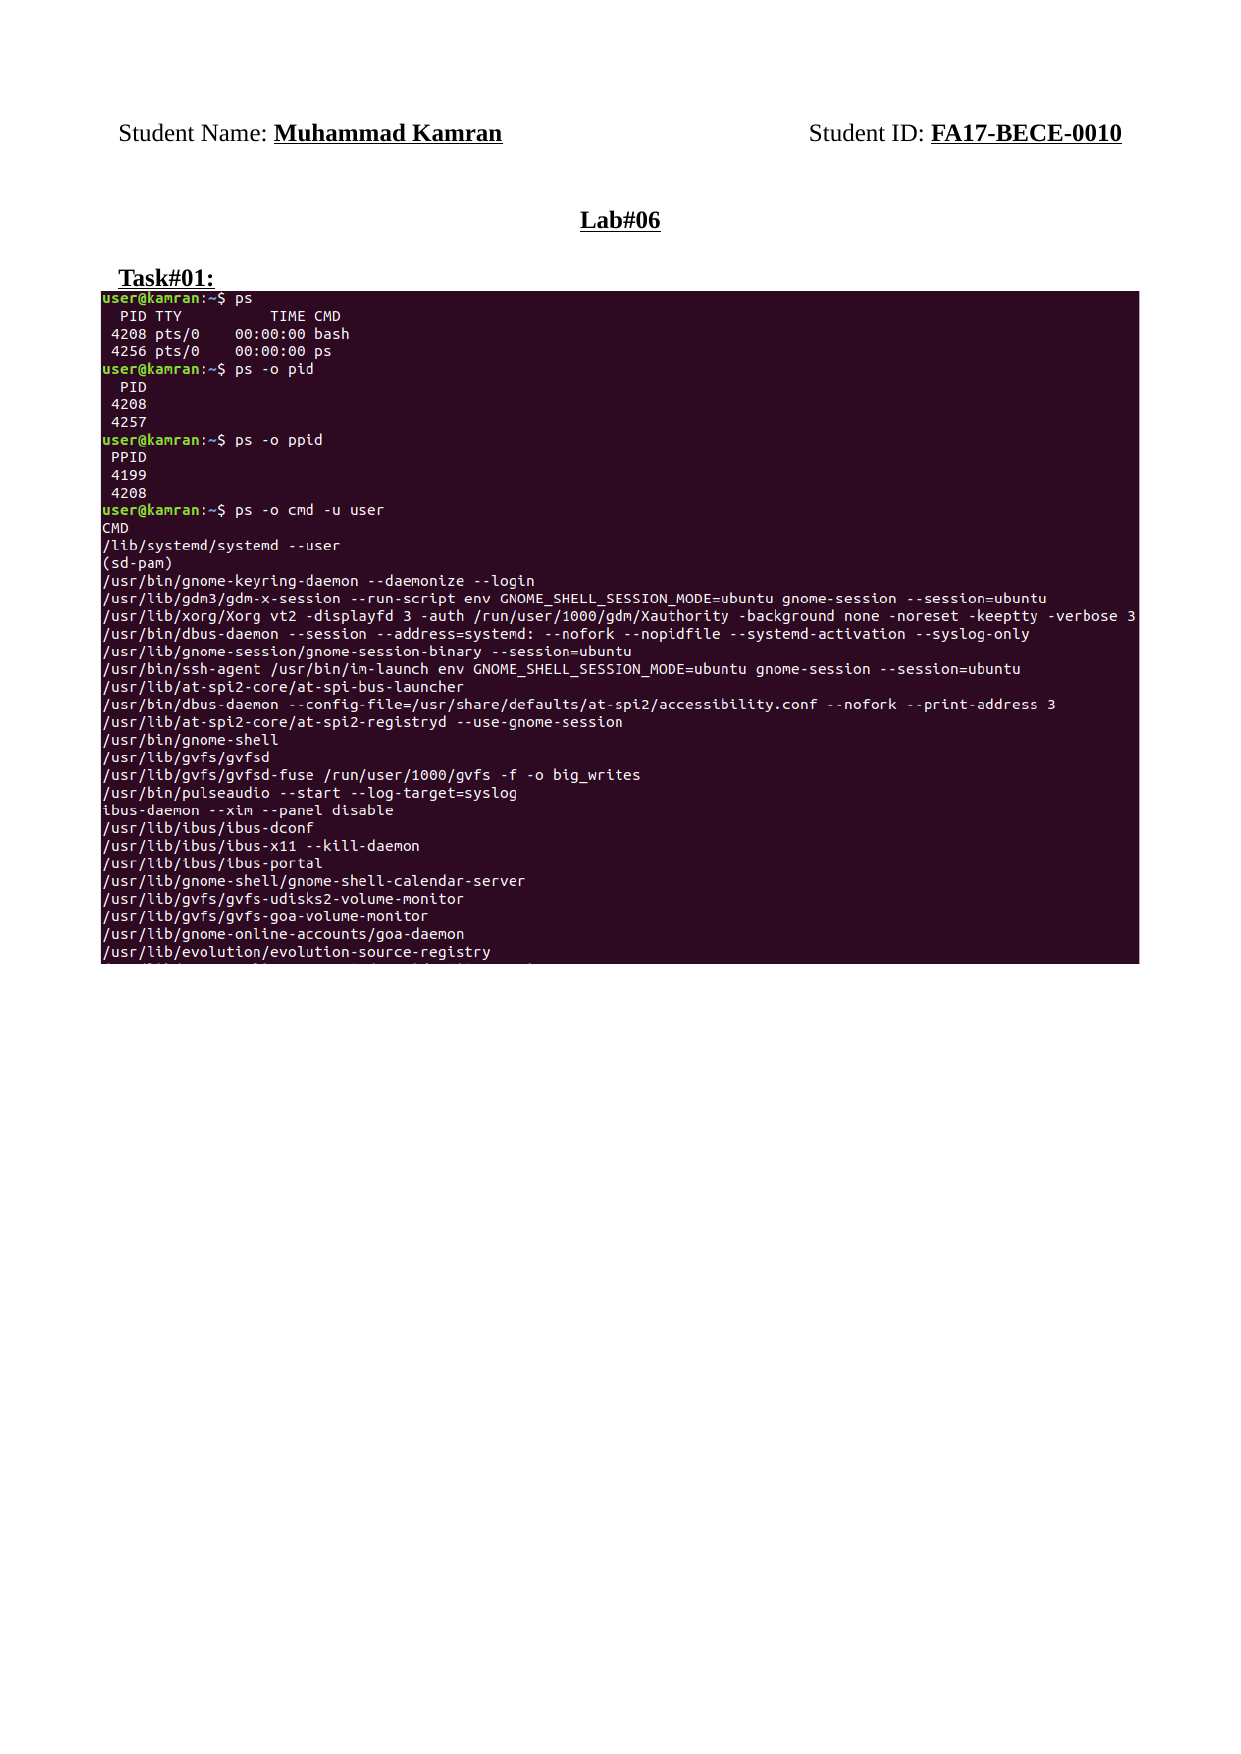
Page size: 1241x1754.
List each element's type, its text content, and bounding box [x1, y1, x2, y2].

picture [100, 291, 1140, 964]
text Lab#06 [118, 206, 1122, 234]
text Task#01: [118, 263, 1122, 291]
